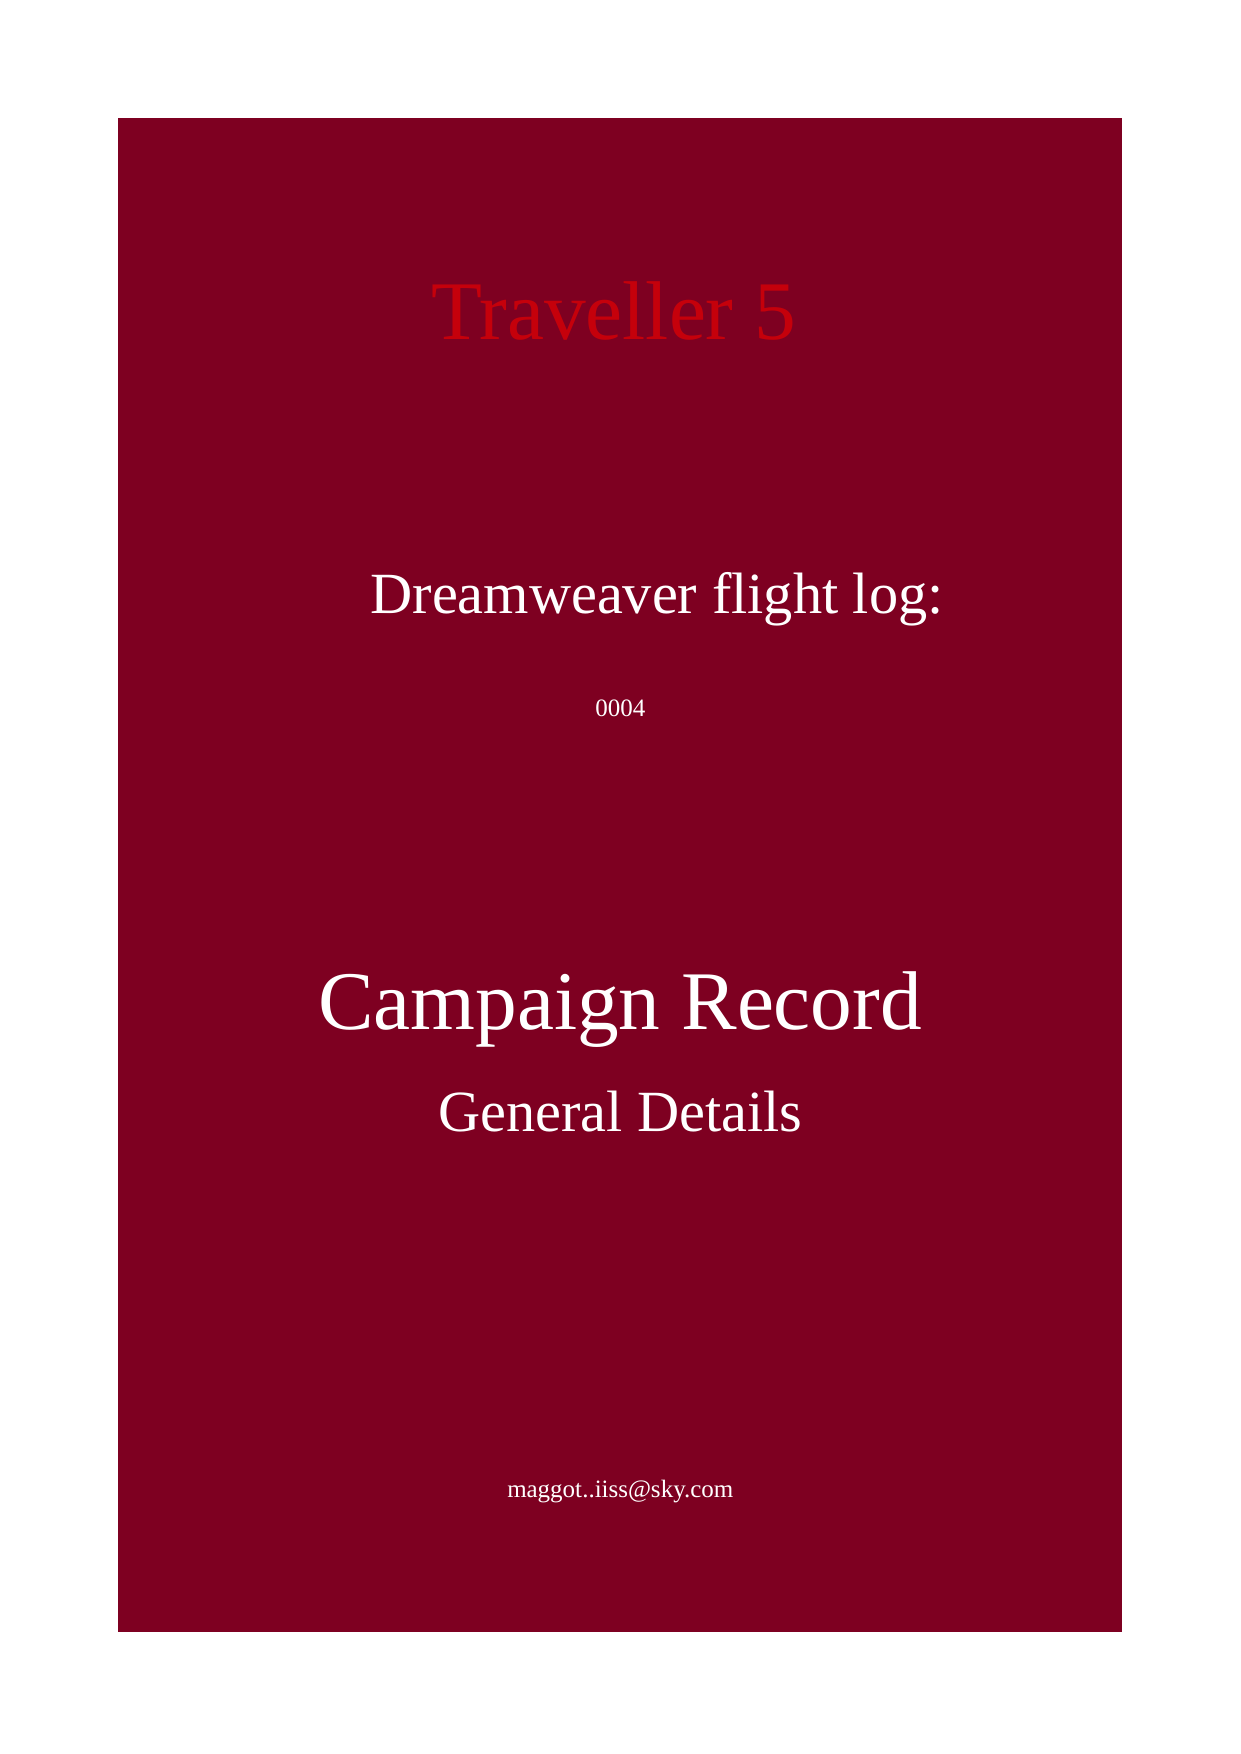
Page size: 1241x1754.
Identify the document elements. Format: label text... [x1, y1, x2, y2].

text maggot..iiss@sky.com [118, 1474, 1122, 1503]
text Campaign Record [118, 952, 1122, 1048]
text Traveller 5 [118, 262, 1122, 358]
text 0004 [118, 693, 1122, 722]
text General Details [118, 1076, 1122, 1143]
text Dreamweaver flight log: [118, 559, 1122, 626]
